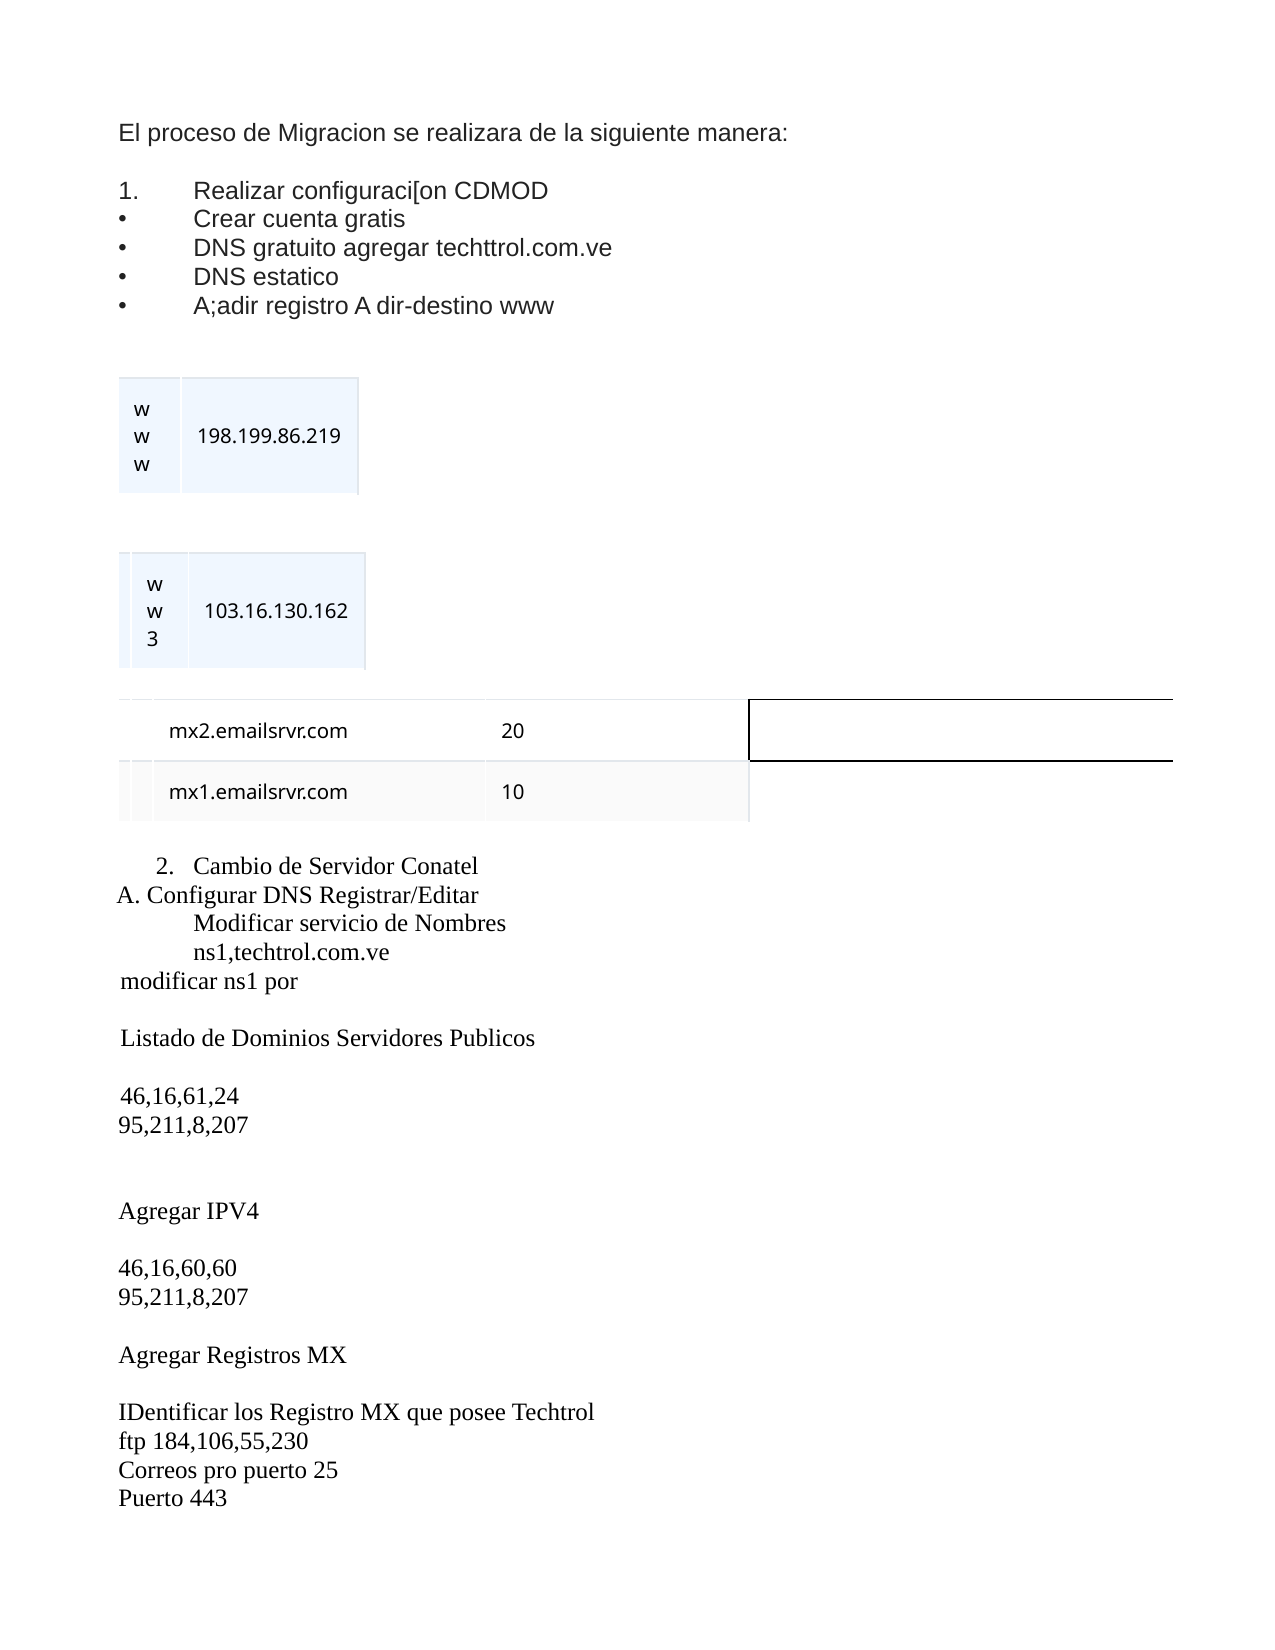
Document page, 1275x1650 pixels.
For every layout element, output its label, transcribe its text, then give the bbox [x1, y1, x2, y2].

table_cell [119, 762, 130, 821]
text 95,211,8,207 [118, 1282, 1157, 1311]
text Correos pro puerto 25 [118, 1455, 1157, 1483]
table_header 103.16.130.162 [189, 554, 364, 668]
list Modificar servicio de Nombres [156, 908, 1157, 937]
table_header [119, 700, 130, 760]
table_header [750, 700, 1173, 760]
table_header ww3 [132, 554, 188, 668]
table_header www [119, 379, 180, 493]
list 46,16,61,24 [118, 1081, 1157, 1110]
list A;adir registro A dir-destino www [118, 291, 1157, 320]
text IDentificar los Registro MX que posee Techtrol [118, 1397, 1157, 1426]
table_header mx2.emailsrvr.com [154, 700, 485, 760]
text El proceso de Migracion se realizara de la siguiente manera: [118, 118, 1157, 147]
text 95,211,8,207 [118, 1110, 1157, 1138]
text 46,16,60,60 [118, 1253, 1157, 1282]
text ftp 184,106,55,230 [118, 1426, 1157, 1455]
table_header [119, 554, 130, 668]
table_cell 10 [486, 762, 748, 821]
list ns1,techtrol.com.ve [156, 937, 1157, 966]
text Agregar IPV4 [118, 1196, 1157, 1225]
table_header * [132, 700, 152, 760]
table_cell mx1.emailsrvr.com [154, 762, 485, 821]
list DNS estatico [118, 262, 1157, 291]
table_cell * [132, 762, 152, 821]
list Crear cuenta gratis [118, 204, 1157, 233]
table_cell [750, 762, 1173, 821]
table_header 20 [486, 700, 748, 760]
list A. Configurar DNS Registrar/Editar [116, 880, 1157, 908]
list modificar ns1 por [118, 966, 1157, 995]
list Listado de Dominios Servidores Publicos [118, 1023, 1157, 1052]
list Realizar configuraci[on CDMOD [118, 176, 1157, 204]
text Agregar Registros MX [118, 1340, 1157, 1368]
text Puerto 443 [118, 1483, 1157, 1512]
table_header 198.199.86.219 [182, 379, 357, 493]
list DNS gratuito agregar techttrol.com.ve [118, 233, 1157, 262]
list Cambio de Servidor Conatel [156, 851, 1157, 880]
